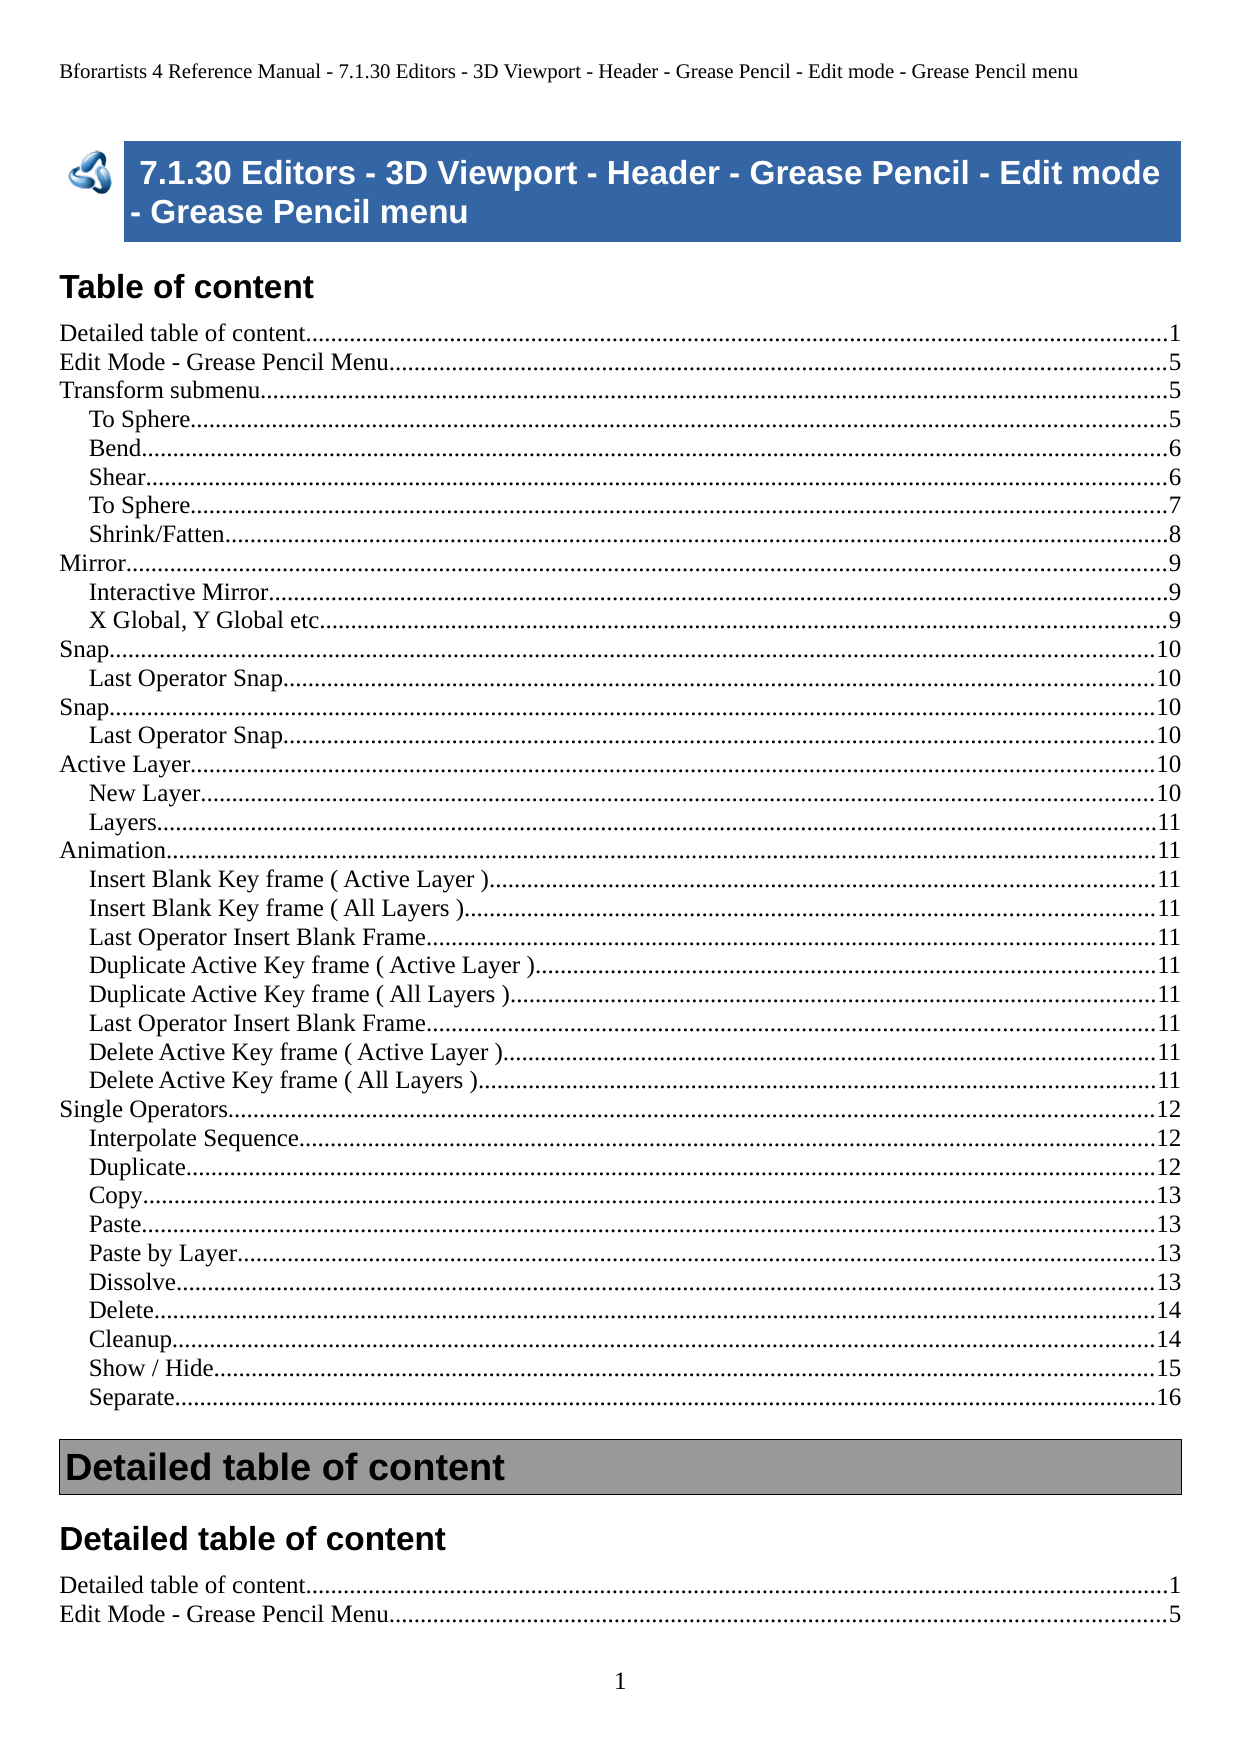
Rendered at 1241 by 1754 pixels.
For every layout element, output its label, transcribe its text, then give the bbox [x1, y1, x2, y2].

text Paste 13 [88, 1209, 1181, 1238]
text Detailed table of content 1 [59, 318, 1181, 347]
text To Sphere 5 [88, 404, 1181, 433]
text Mirror 9 [59, 548, 1181, 577]
text Interactive Mirror 9 [88, 577, 1181, 605]
text Last Operator Snap 10 [88, 720, 1181, 749]
text Interpolate Sequence 12 [88, 1123, 1181, 1152]
text Duplicate Active Key frame ( All Layers ) 11 [88, 979, 1181, 1008]
text Edit Mode - Grease Pencil Menu 5 [59, 1599, 1181, 1628]
text Shrink/Fatten 8 [88, 519, 1181, 548]
text Delete Active Key frame ( Active Layer ) 11 [88, 1037, 1181, 1065]
text Last Operator Insert Blank Frame 11 [88, 922, 1181, 950]
table_header Detailed table of content [60, 1440, 1181, 1494]
picture [65, 147, 114, 197]
text To Sphere 7 [88, 490, 1181, 519]
text Delete 14 [88, 1295, 1181, 1324]
text Snap 10 [59, 634, 1181, 663]
text Duplicate Active Key frame ( Active Layer ) 11 [88, 950, 1181, 979]
text Layers 11 [88, 807, 1181, 835]
text Separate 16 [88, 1382, 1181, 1410]
text Animation 11 [59, 835, 1181, 864]
text Single Operators 12 [59, 1094, 1181, 1123]
text Cleanup 14 [88, 1324, 1181, 1353]
table_header 7.1.30 Editors - 3D Viewport - Header - Grease Pencil - Edit mode - Grease Pencil menu [124, 141, 1181, 242]
text Snap 10 [59, 692, 1181, 720]
text Shear 6 [88, 462, 1181, 490]
text Transform submenu 5 [59, 375, 1181, 404]
text Edit Mode - Grease Pencil Menu 5 [59, 347, 1181, 375]
subtitle Detailed table of content [59, 1519, 1181, 1558]
text X Global, Y Global etc. 9 [88, 605, 1181, 634]
text Active Layer 10 [59, 749, 1181, 778]
text Dissolve 13 [88, 1267, 1181, 1295]
text Show / Hide 15 [88, 1353, 1181, 1382]
text Delete Active Key frame ( All Layers ) 11 [88, 1065, 1181, 1094]
text Duplicate 12 [88, 1152, 1181, 1180]
text Copy 13 [88, 1180, 1181, 1209]
text Insert Blank Key frame ( Active Layer ) 11 [88, 864, 1181, 893]
subtitle Table of content [59, 267, 1181, 305]
text New Layer 10 [88, 778, 1181, 807]
text Last Operator Insert Blank Frame 11 [88, 1008, 1181, 1037]
text Insert Blank Key frame ( All Layers ) 11 [88, 893, 1181, 922]
text Last Operator Snap 10 [88, 663, 1181, 692]
text Paste by Layer 13 [88, 1238, 1181, 1267]
text Bend 6 [88, 433, 1181, 462]
text Detailed table of content 1 [59, 1570, 1181, 1599]
table_header [59, 141, 124, 242]
